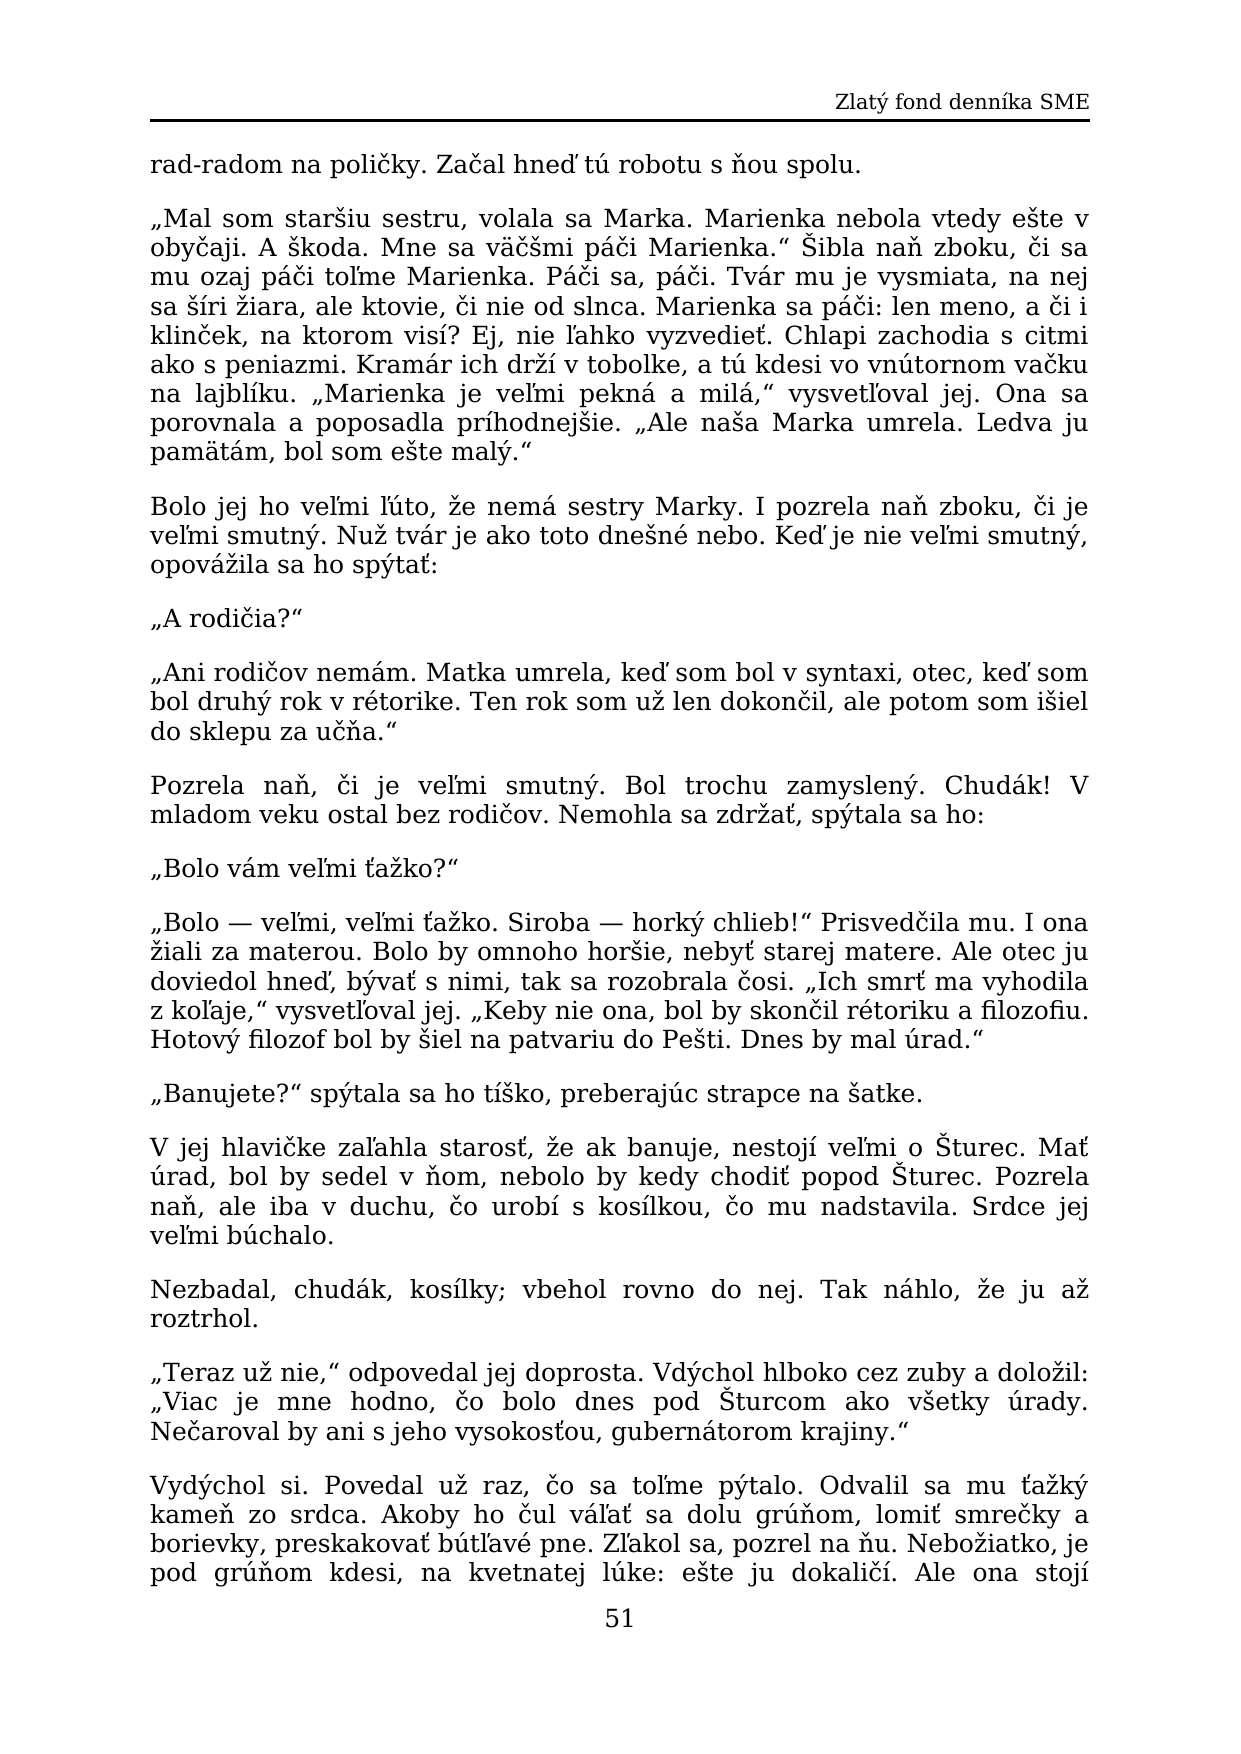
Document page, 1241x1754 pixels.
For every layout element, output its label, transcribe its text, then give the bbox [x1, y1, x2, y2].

text „Teraz už nie,“ odpovedal jej doprosta. Vdýchol hlboko cez zuby a doložil: „Viac je mne hodno, čo bolo dnes pod Šturcom ako všetky úrady. Nečaroval by ani s jeho vysokosťou, gubernátorom krajiny.“ [150, 1358, 1090, 1446]
text V jej hlavičke zaľahla starosť, že ak banuje, nestojí veľmi o Šturec. Mať úrad, bol by sedel v ňom, nebolo by kedy chodiť popod Šturec. Pozrela naň, ale iba v duchu, čo urobí s kosílkou, čo mu nadstavila. Srdce jej veľmi búchalo. [150, 1133, 1090, 1250]
text Pozrela naň, či je veľmi smutný. Bol trochu zamyslený. Chudák! V mladom veku ostal bez rodičov. Nemohla sa zdržať, spýtala sa ho: [150, 771, 1090, 829]
text Vydýchol si. Povedal už raz, čo sa toľme pýtalo. Odvalil sa mu ťažký kameň zo srdca. Akoby ho čul váľať sa dolu grúňom, lomiť smrečky a borievky, preskakovať bútľavé pne. Zľakol sa, pozrel na ňu. Nebožiatko, je pod grúňom kdesi, na kvetnatej lúke: ešte ju dokaličí. Ale ona stojí [150, 1471, 1090, 1587]
text rad-radom na poličky. Začal hneď tú robotu s ňou spolu. [150, 150, 1090, 179]
text „Ani rodičov nemám. Matka umrela, keď som bol v syntaxi, otec, keď som bol druhý rok v rétorike. Ten rok som už len dokončil, ale potom som išiel do sklepu za učňa.“ [150, 658, 1090, 746]
text „Bolo — veľmi, veľmi ťažko. Siroba — horký chlieb!“ Prisvedčila mu. I ona žiali za materou. Bolo by omnoho horšie, nebyť starej matere. Ale otec ju doviedol hneď, bývať s nimi, tak sa rozobrala čosi. „Ich smrť ma vyhodila z koľaje,“ vysvetľoval jej. „Keby nie ona, bol by skončil rétoriku a filozofiu. Hotový filozof bol by šiel na patvariu do Pešti. Dnes by mal úrad.“ [150, 908, 1090, 1054]
text „A rodičia?“ [150, 604, 1090, 633]
text „Bolo vám veľmi ťažko?“ [150, 854, 1090, 883]
text „Mal som staršiu sestru, volala sa Marka. Marienka nebola vtedy ešte v obyčaji. A škoda. Mne sa väčšmi páči Marienka.“ Šibla naň zboku, či sa mu ozaj páči toľme Marienka. Páči sa, páči. Tvár mu je vysmiata, na nej sa šíri žiara, ale ktovie, či nie od slnca. Marienka sa páči: len meno, a či i klinček, na ktorom visí? Ej, nie ľahko vyzvedieť. Chlapi zachodia s citmi ako s peniazmi. Kramár ich drží v tobolke, a tú kdesi vo vnútornom vačku na lajblíku. „Marienka je veľmi pekná a milá,“ vysvetľoval jej. Ona sa porovnala a poposadla príhodnejšie. „Ale naša Marka umrela. Ledva ju pamätám, bol som ešte malý.“ [150, 204, 1090, 467]
text Bolo jej ho veľmi ľúto, že nemá sestry Marky. I pozrela naň zboku, či je veľmi smutný. Nuž tvár je ako toto dnešné nebo. Keď je nie veľmi smutný, opovážila sa ho spýtať: [150, 492, 1090, 579]
text „Banujete?“ spýtala sa ho tíško, preberajúc strapce na šatke. [150, 1079, 1090, 1108]
text Nezbadal, chudák, kosílky; vbehol rovno do nej. Tak náhlo, že ju až roztrhol. [150, 1275, 1090, 1333]
